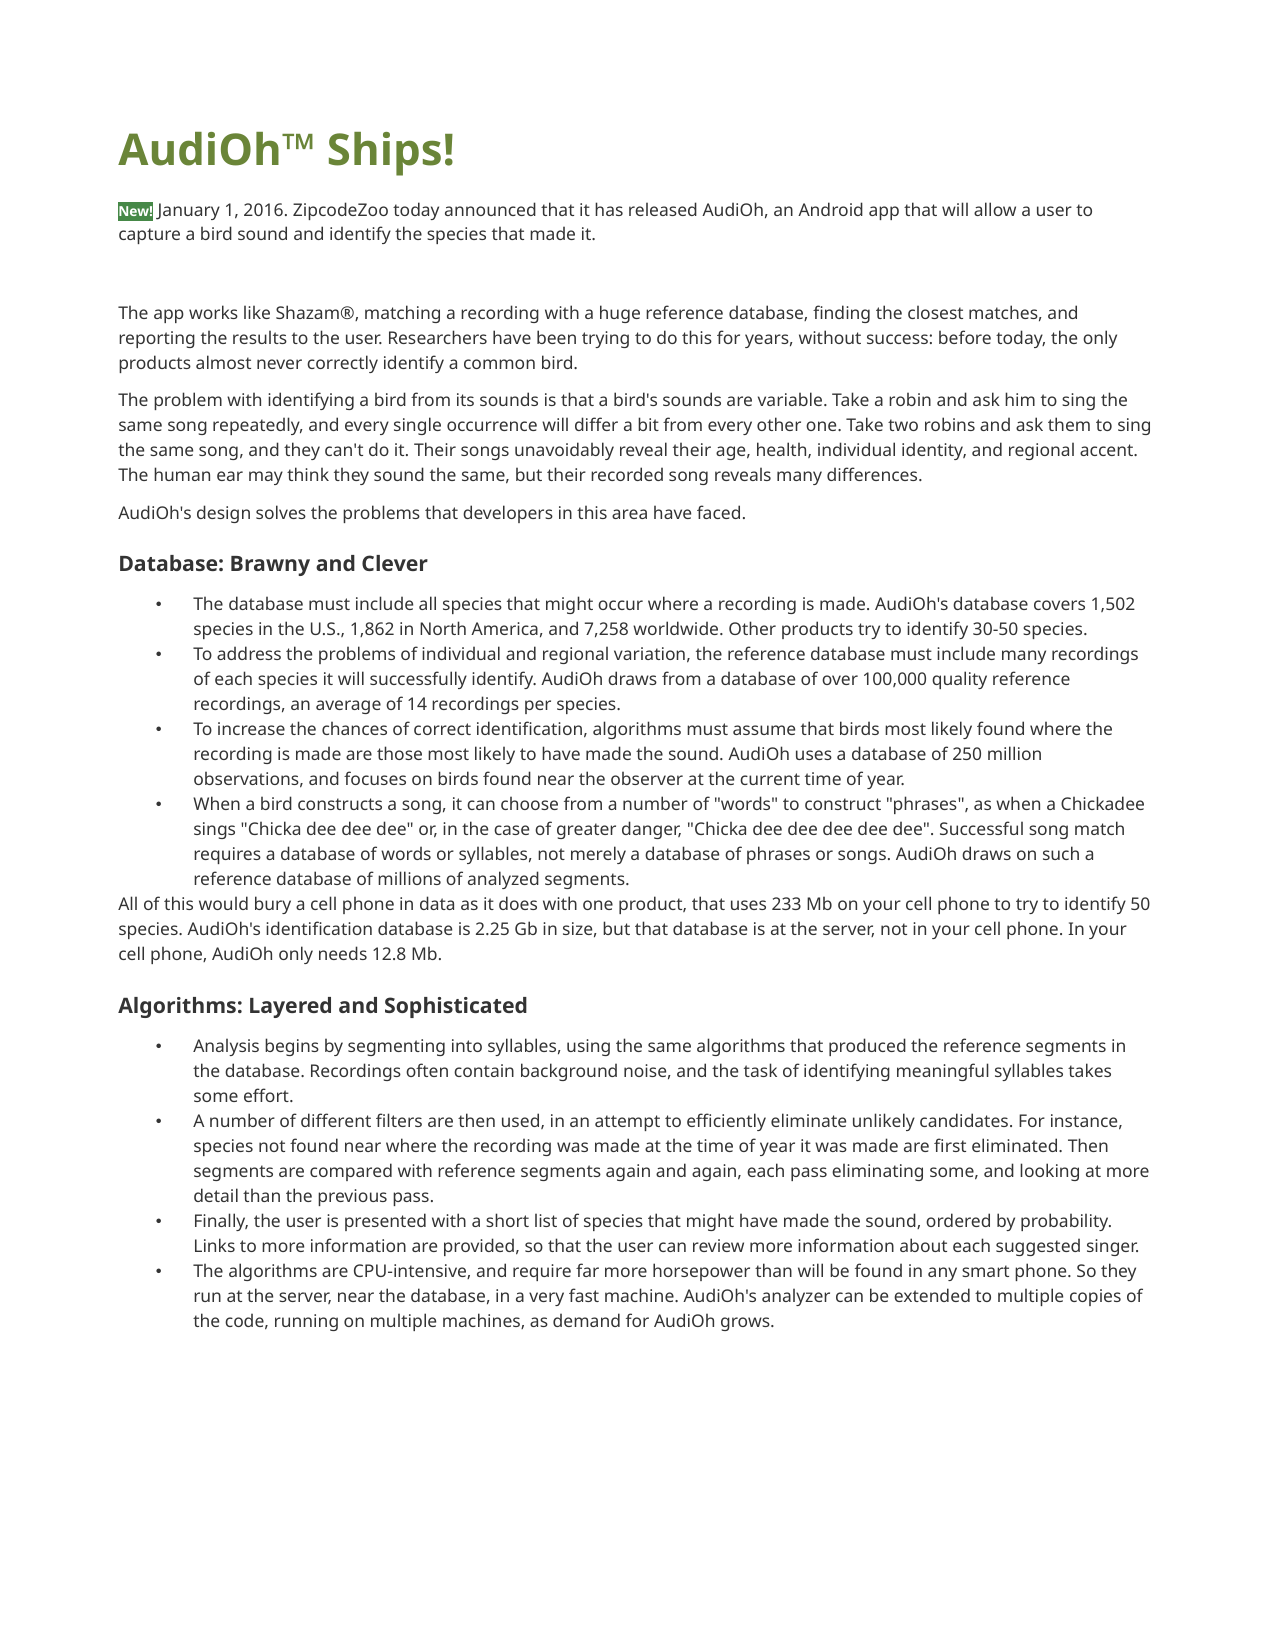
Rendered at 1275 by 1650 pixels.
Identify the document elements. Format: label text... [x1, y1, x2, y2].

subtitle AudiOh™ Ships! [118, 118, 1157, 178]
text New! January 1, 2016. ZipcodeZoo today announced that it has released AudiOh, an Android app that will allow a user to capture a bird sound and identify the species that made it. [118, 198, 1157, 245]
text All of this would bury a cell phone in data as it does with one product, that uses 233 Mb on your cell phone to try to identify 50 species. AudiOh's identification database is 2.25 Gb in size, but that database is at the server, not in your cell phone. In your cell phone, AudiOh only needs 12.8 Mb. [118, 891, 1157, 966]
list To address the problems of individual and regional variation, the reference database must include many recordings of each species it will successfully identify. AudiOh draws from a database of over 100,000 quality reference recordings, an average of 14 recordings per species. [156, 641, 1157, 716]
list The database must include all species that might occur where a recording is made. AudiOh's database covers 1,502 species in the U.S., 1,862 in North America, and 7,258 worldwide. Other products try to identify 30-50 species. [156, 591, 1157, 641]
text AudiOh's design solves the problems that developers in this area have faced. [118, 499, 1157, 524]
list Analysis begins by segmenting into syllables, using the same algorithms that produced the reference segments in the database. Recordings often contain background noise, and the task of identifying meaningful syllables takes some effort. [156, 1032, 1157, 1107]
list The algorithms are CPU-intensive, and require far more horsepower than will be found in any smart phone. So they run at the server, near the database, in a very fast machine. AudiOh's analyzer can be extended to multiple copies of the code, running on multiple machines, as demand for AudiOh grows. [156, 1257, 1157, 1332]
subtitle Algorithms: Layered and Sophisticated [118, 991, 1157, 1019]
list A number of different filters are then used, in an attempt to efficiently eliminate unlikely candidates. For instance, species not found near where the recording was made at the time of year it was made are first eliminated. Then segments are compared with reference segments again and again, each pass eliminating some, and looking at more detail than the previous pass. [156, 1107, 1157, 1207]
subtitle Database: Brawny and Clever [118, 549, 1157, 578]
list Finally, the user is presented with a short list of species that might have made the sound, ordered by probability. Links to more information are provided, so that the user can review more information about each suggested singer. [156, 1207, 1157, 1257]
text The problem with identifying a bird from its sounds is that a bird's sounds are variable. Take a robin and ask him to sing the same song repeatedly, and every single occurrence will differ a bit from every other one. Take two robins and ask them to sing the same song, and they can't do it. Their songs unavoidably reveal their age, health, individual identity, and regional accent. The human ear may think they sound the same, but their recorded song reveals many differences. [118, 387, 1157, 487]
list When a bird constructs a song, it can choose from a number of "words" to construct "phrases", as when a Chickadee sings "Chicka dee dee dee" or, in the case of greater danger, "Chicka dee dee dee dee dee". Successful song match requires a database of words or syllables, not merely a database of phrases or songs. AudiOh draws on such a reference database of millions of analyzed segments. [156, 791, 1157, 891]
list To increase the chances of correct identification, algorithms must assume that birds most likely found where the recording is made are those most likely to have made the sound. AudiOh uses a database of 250 million observations, and focuses on birds found near the observer at the current time of year. [156, 716, 1157, 791]
text The app works like Shazam®, matching a recording with a huge reference database, finding the closest matches, and reporting the results to the user. Researchers have been trying to do this for years, without success: before today, the only products almost never correctly identify a common bird. [118, 299, 1157, 374]
